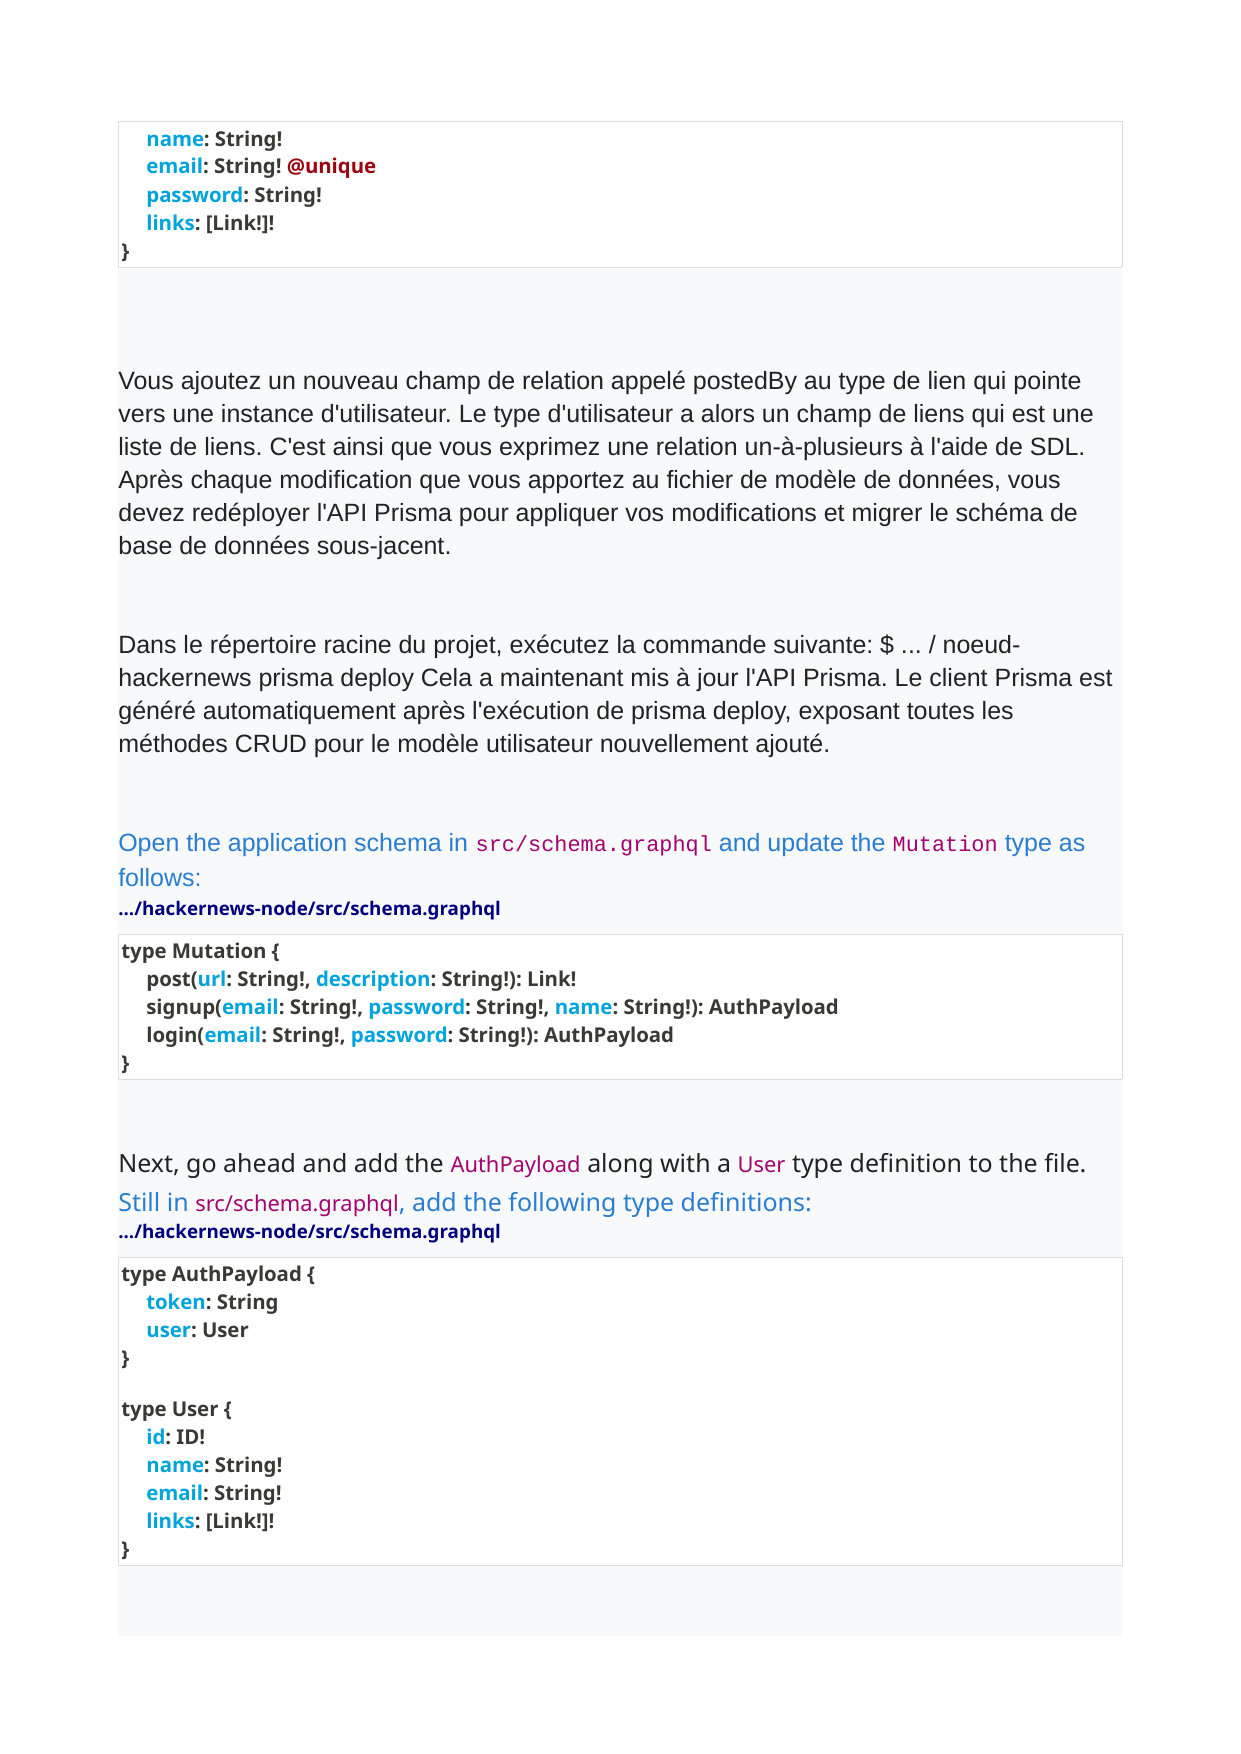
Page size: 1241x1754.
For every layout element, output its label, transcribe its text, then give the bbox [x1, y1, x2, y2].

text .../hackernews-node/src/schema.graphql [118, 896, 1122, 921]
text .../hackernews-node/src/schema.graphql [118, 1219, 1122, 1244]
text user: User [119, 1313, 1122, 1341]
text id: ID! [119, 1420, 1122, 1448]
text } [119, 1046, 1122, 1079]
text Open the application schema in src/schema.graphql and update the Mutation type as follows: [118, 795, 1122, 891]
text type AuthPayload { [119, 1258, 1122, 1284]
text links: [Link!]! [119, 1504, 1122, 1532]
text post(url: String!, description: String!): Link! [119, 962, 1122, 989]
text type Mutation { [119, 935, 1122, 962]
text name: String! [119, 1448, 1122, 1476]
text Next, go ahead and add the AuthPayload along with a User type definition to the file. [118, 1145, 1122, 1179]
text token: String [119, 1284, 1122, 1313]
text Dans le répertoire racine du projet, exécutez la commande suivante: $ ... / noeud-hackernews prisma deploy Cela a maintenant mis à jour l'API Prisma. Le client Prisma est généré automatiquement après l'exécution de prisma deploy, exposant toutes les méthodes CRUD pour le modèle utilisateur nouvellement ajouté. [118, 597, 1122, 758]
text links: [Link!]! [119, 205, 1122, 233]
text } [119, 233, 1122, 267]
text login(email: String!, password: String!): AuthPayload [119, 1018, 1122, 1046]
text email: String! [119, 1476, 1122, 1504]
text name: String! [119, 122, 1122, 149]
text password: String! [119, 177, 1122, 205]
text } [119, 1532, 1122, 1565]
text Vous ajoutez un nouveau champ de relation appelé postedBy au type de lien qui pointe vers une instance d'utilisateur. Le type d'utilisateur a alors un champ de liens qui est une liste de liens. C'est ainsi que vous exprimez une relation un-à-plusieurs à l'aide de SDL. Après chaque modification que vous apportez au fichier de modèle de données, vous devez redéployer l'API Prisma pour appliquer vos modifications et migrer le schéma de base de données sous-jacent. [118, 333, 1122, 560]
text type User { [119, 1392, 1122, 1420]
text signup(email: String!, password: String!, name: String!): AuthPayload [119, 989, 1122, 1018]
text email: String! @unique [119, 149, 1122, 177]
text } [119, 1341, 1122, 1368]
text Still in src/schema.graphql, add the following type definitions: [118, 1184, 1122, 1219]
